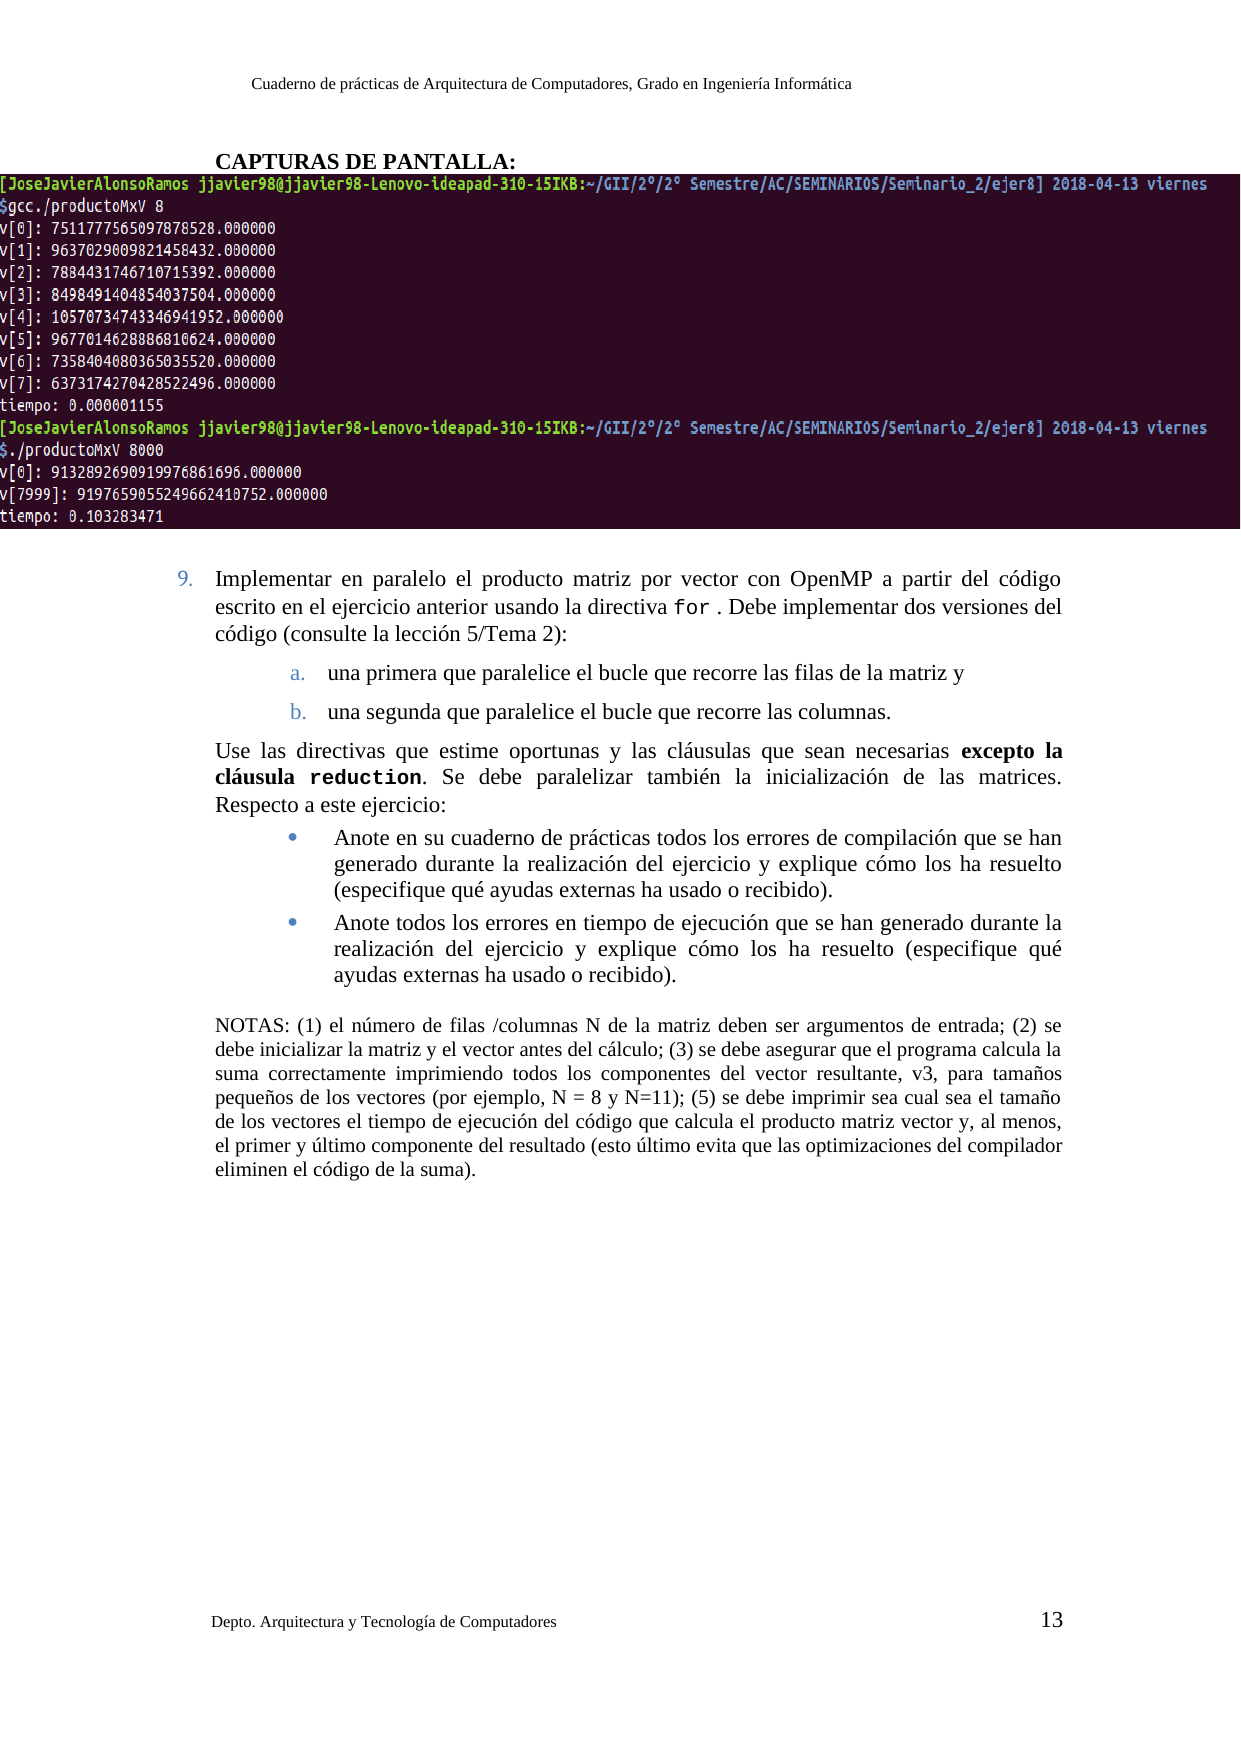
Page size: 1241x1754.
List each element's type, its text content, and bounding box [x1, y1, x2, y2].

list Implementar en paralelo el producto matriz por vector con OpenMP a partir del código escrito en el ejercicio anterior usando la directiva for . Debe implementar dos versiones del código (consulte la lección 5/Tema 2): [177, 565, 1063, 647]
list NOTAS: (1) el número de filas /columnas N de la matriz deben ser argumentos de entrada; (2) se debe inicializar la matriz y el vector antes del cálculo; (3) se debe asegurar que el programa calcula la suma correctamente imprimiendo todos los componentes del vector resultante, v3, para tamaños pequeños de los vectores (por ejemplo, N = 8 y N=11); (5) se debe imprimir sea cual sea el tamaño de los vectores el tiempo de ejecución del código que calcula el producto matriz vector y, al menos, el primer y último componente del resultado (esto último evita que las optimizaciones del compilador eliminen el código de la suma). [215, 1013, 1063, 1181]
list una primera que paralelice el bucle que recorre las filas de la matriz y [290, 659, 1063, 686]
list una segunda que paralelice el bucle que recorre las columnas. [290, 698, 1063, 724]
list Anote en su cuaderno de prácticas todos los errores de compilación que se han generado durante la realización del ejercicio y explique cómo los ha resuelto (especifique qué ayudas externas ha usado o recibido). [288, 823, 1063, 903]
text CAPTURAS DE PANTALLA: [215, 148, 1063, 174]
picture [0, 174, 1241, 529]
list Anote todos los errores en tiempo de ejecución que se han generado durante la realización del ejercicio y explique cómo los ha resuelto (especifique qué ayudas externas ha usado o recibido). [288, 909, 1063, 988]
list Use las directivas que estime oportunas y las cláusulas que sean necesarias excepto la cláusula reduction. Se debe paralelizar también la inicialización de las matrices. Respecto a este ejercicio: [215, 737, 1063, 817]
